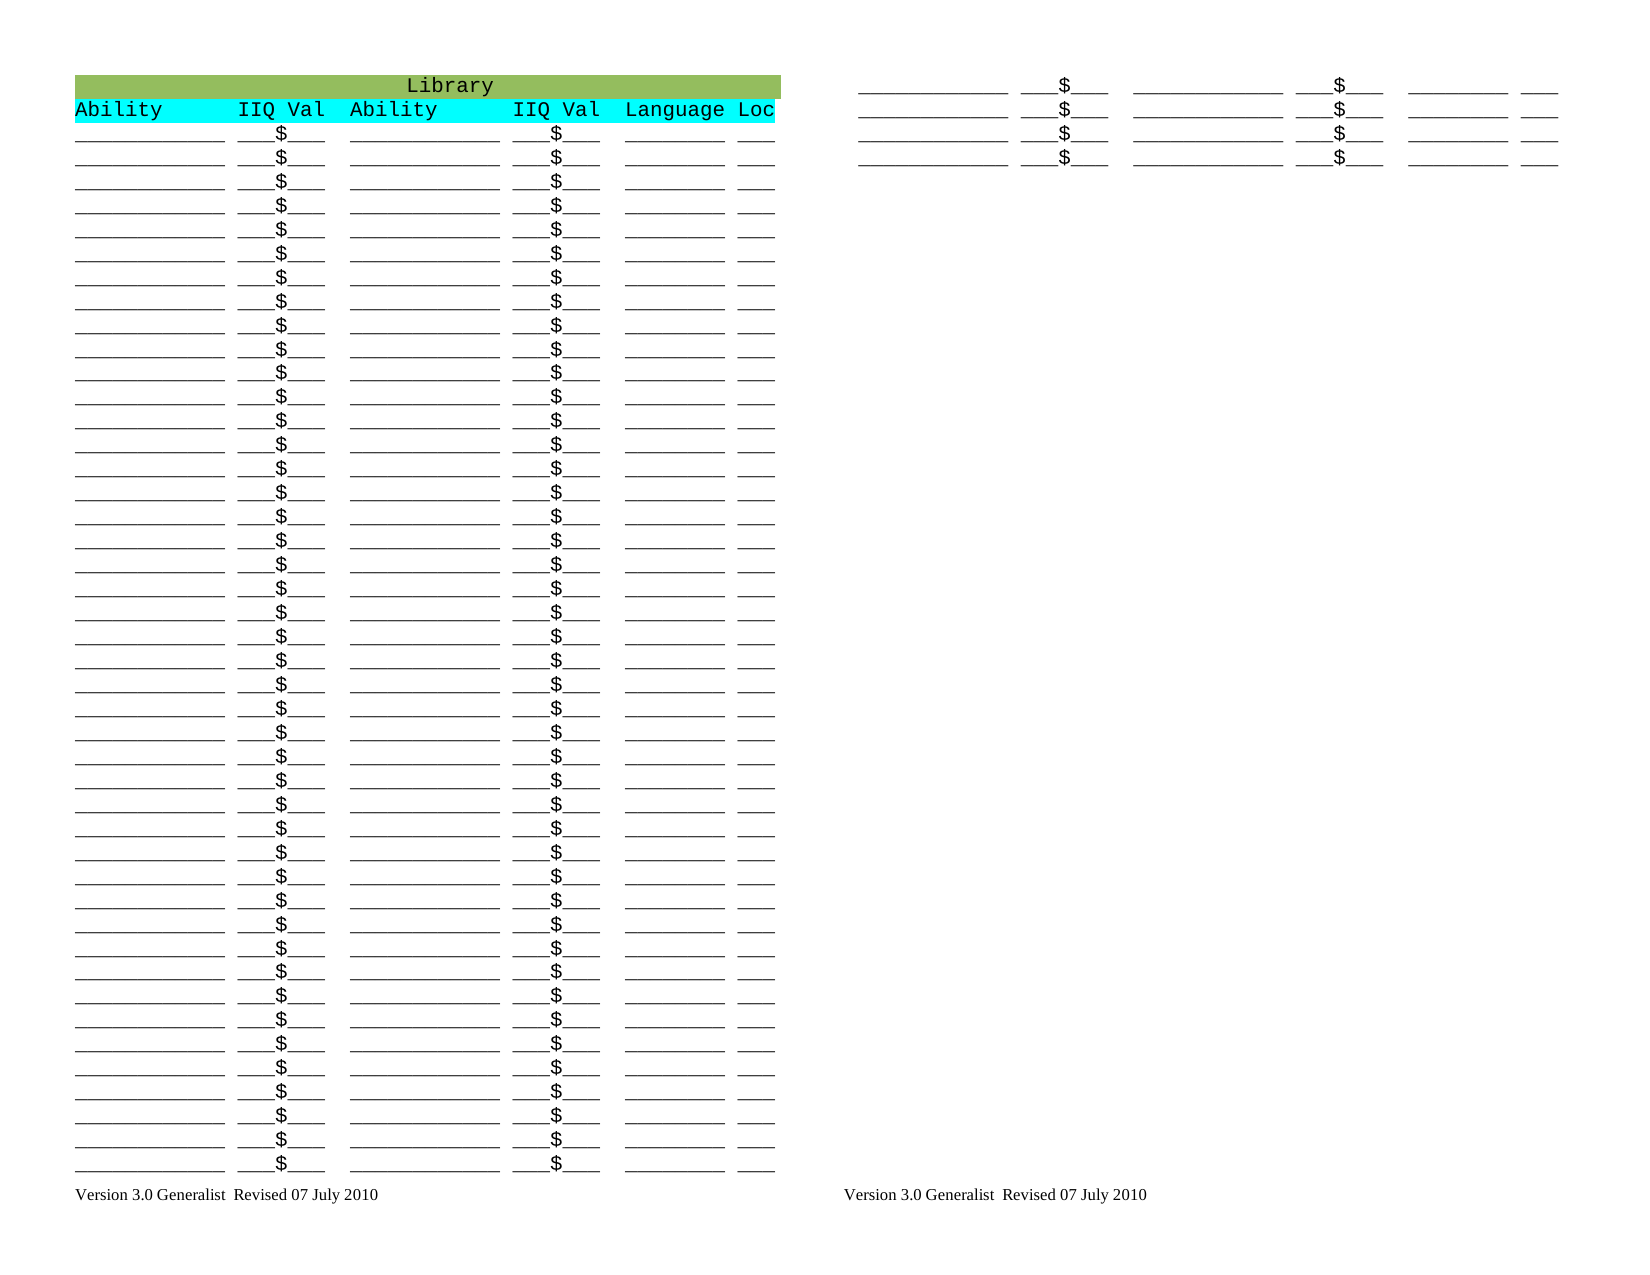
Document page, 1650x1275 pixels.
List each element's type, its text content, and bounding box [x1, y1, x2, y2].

text ____________ ___$___ ____________ ___$___ ________ ___ [858, 99, 1567, 123]
text ____________ ___$___ ____________ ___$___ ________ ___ [75, 314, 784, 338]
text ____________ ___$___ ____________ ___$___ ________ ___ [75, 842, 784, 866]
text Library [75, 75, 784, 99]
text ____________ ___$___ ____________ ___$___ ________ ___ [75, 746, 784, 770]
text ____________ ___$___ ____________ ___$___ ________ ___ [75, 1033, 784, 1057]
text ____________ ___$___ ____________ ___$___ ________ ___ [75, 506, 784, 530]
text ____________ ___$___ ____________ ___$___ ________ ___ [75, 171, 784, 195]
text ____________ ___$___ ____________ ___$___ ________ ___ [75, 722, 784, 746]
text ____________ ___$___ ____________ ___$___ ________ ___ [75, 889, 784, 913]
text ____________ ___$___ ____________ ___$___ ________ ___ [75, 291, 784, 314]
text ____________ ___$___ ____________ ___$___ ________ ___ [75, 386, 784, 410]
text ____________ ___$___ ____________ ___$___ ________ ___ [75, 530, 784, 554]
text ____________ ___$___ ____________ ___$___ ________ ___ [75, 674, 784, 698]
text ____________ ___$___ ____________ ___$___ ________ ___ [75, 794, 784, 818]
text ____________ ___$___ ____________ ___$___ ________ ___ [75, 1057, 784, 1081]
text ____________ ___$___ ____________ ___$___ ________ ___ [75, 243, 784, 267]
text ____________ ___$___ ____________ ___$___ ________ ___ [858, 75, 1567, 99]
text ____________ ___$___ ____________ ___$___ ________ ___ [75, 937, 784, 961]
text ____________ ___$___ ____________ ___$___ ________ ___ [75, 578, 784, 602]
text ____________ ___$___ ____________ ___$___ ________ ___ [75, 410, 784, 434]
text ____________ ___$___ ____________ ___$___ ________ ___ [75, 1009, 784, 1033]
text ____________ ___$___ ____________ ___$___ ________ ___ [75, 1081, 784, 1105]
text ____________ ___$___ ____________ ___$___ ________ ___ [75, 1153, 784, 1177]
text ____________ ___$___ ____________ ___$___ ________ ___ [75, 985, 784, 1009]
text ____________ ___$___ ____________ ___$___ ________ ___ [75, 482, 784, 506]
text ____________ ___$___ ____________ ___$___ ________ ___ [75, 147, 784, 171]
text ____________ ___$___ ____________ ___$___ ________ ___ [75, 770, 784, 794]
text ____________ ___$___ ____________ ___$___ ________ ___ [858, 147, 1567, 171]
text ____________ ___$___ ____________ ___$___ ________ ___ [75, 267, 784, 291]
text ____________ ___$___ ____________ ___$___ ________ ___ [75, 602, 784, 626]
text ____________ ___$___ ____________ ___$___ ________ ___ [75, 818, 784, 842]
text ____________ ___$___ ____________ ___$___ ________ ___ [75, 961, 784, 985]
text ____________ ___$___ ____________ ___$___ ________ ___ [75, 362, 784, 386]
text ____________ ___$___ ____________ ___$___ ________ ___ [858, 123, 1567, 147]
text ____________ ___$___ ____________ ___$___ ________ ___ [75, 434, 784, 458]
text ____________ ___$___ ____________ ___$___ ________ ___ [75, 913, 784, 937]
text ____________ ___$___ ____________ ___$___ ________ ___ [75, 123, 784, 147]
text ____________ ___$___ ____________ ___$___ ________ ___ [75, 338, 784, 362]
text ____________ ___$___ ____________ ___$___ ________ ___ [75, 650, 784, 674]
text ____________ ___$___ ____________ ___$___ ________ ___ [75, 1105, 784, 1129]
text Ability IIQ Val Ability IIQ Val Language Loc [75, 99, 784, 123]
text ____________ ___$___ ____________ ___$___ ________ ___ [75, 219, 784, 243]
text ____________ ___$___ ____________ ___$___ ________ ___ [75, 554, 784, 578]
text ____________ ___$___ ____________ ___$___ ________ ___ [75, 698, 784, 722]
text ____________ ___$___ ____________ ___$___ ________ ___ [75, 458, 784, 482]
text ____________ ___$___ ____________ ___$___ ________ ___ [75, 1129, 784, 1153]
text ____________ ___$___ ____________ ___$___ ________ ___ [75, 195, 784, 219]
text ____________ ___$___ ____________ ___$___ ________ ___ [75, 626, 784, 650]
text ____________ ___$___ ____________ ___$___ ________ ___ [75, 866, 784, 889]
